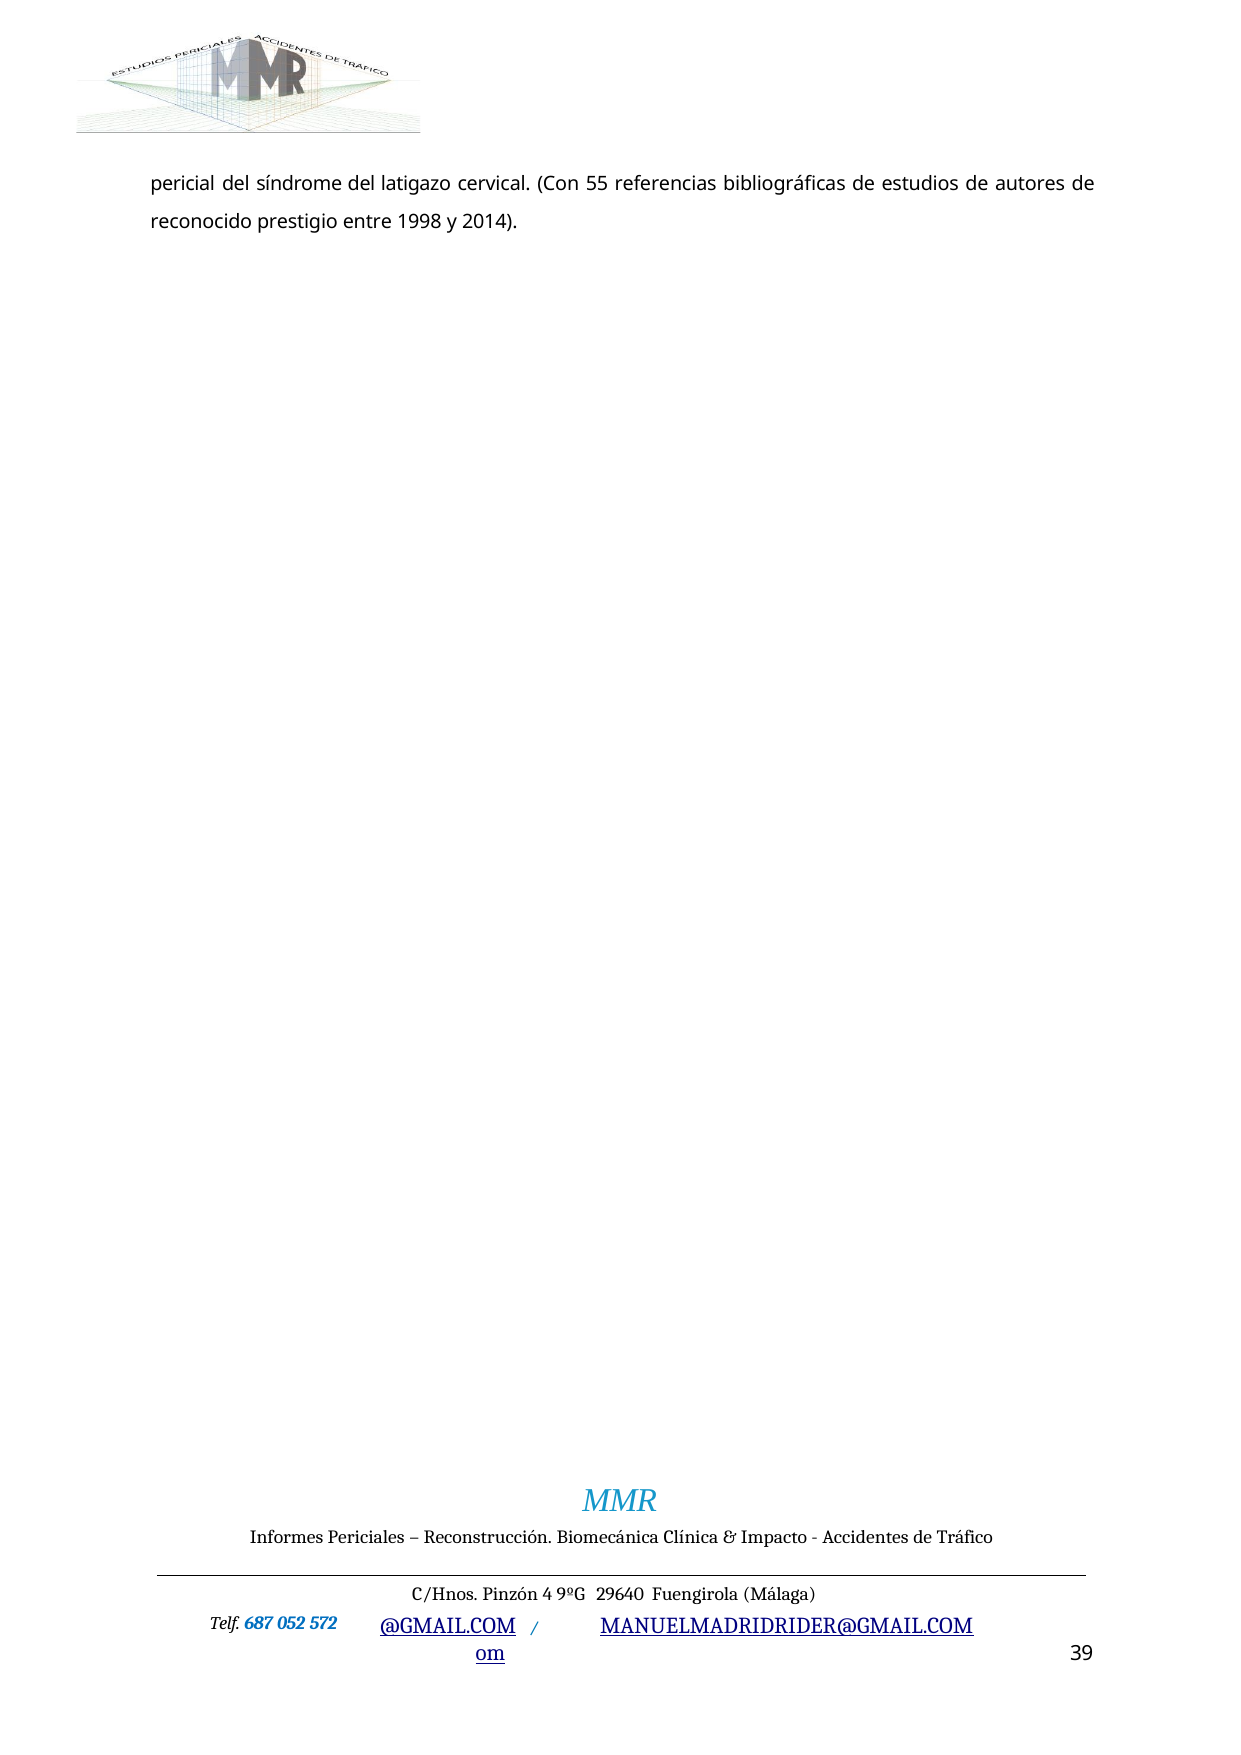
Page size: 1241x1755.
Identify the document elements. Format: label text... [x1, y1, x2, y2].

text pericial del síndrome del latigazo cervical. (Con 55 referencias bibliográficas de estudios de autores de reconocido prestigio entre 1998 y 2014). [150, 169, 1095, 234]
